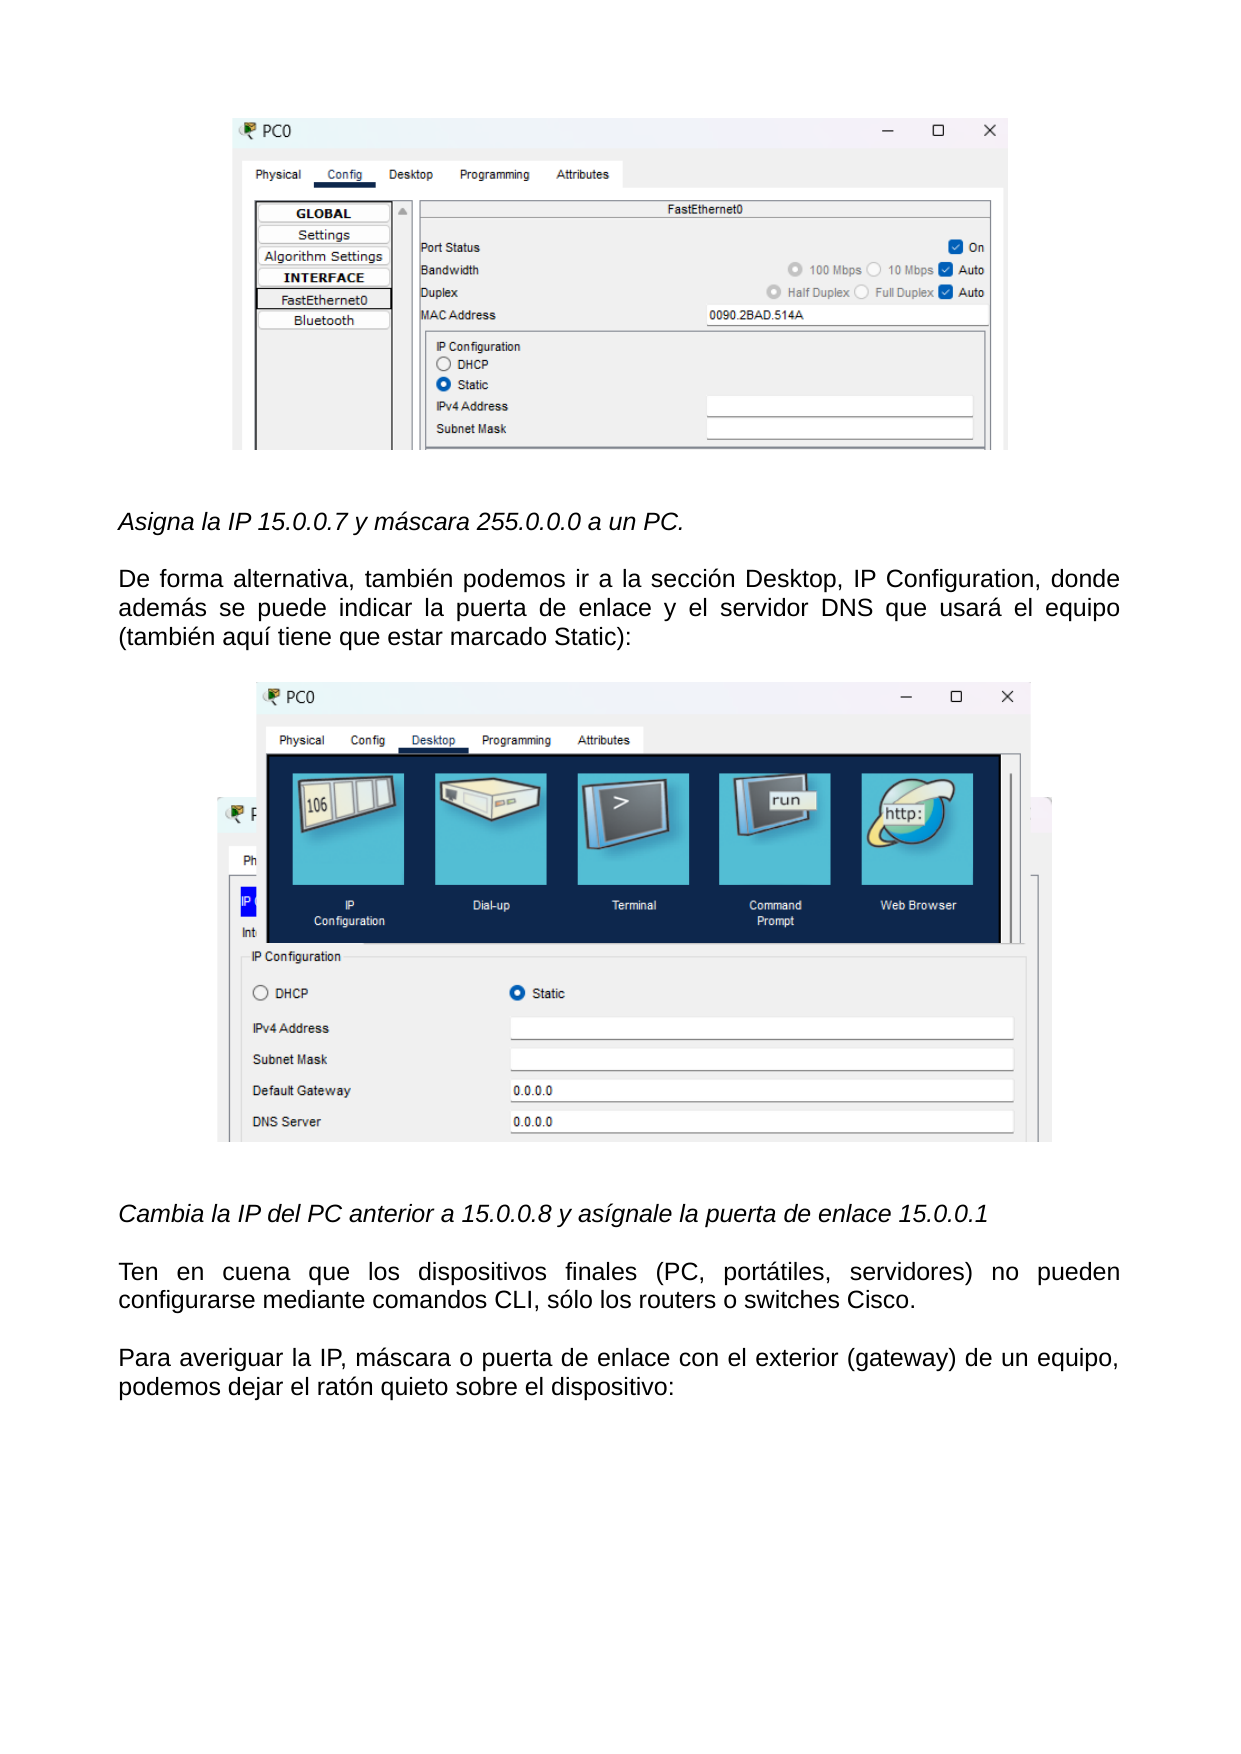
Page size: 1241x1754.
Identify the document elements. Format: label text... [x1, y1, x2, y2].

text De forma alternativa, también podemos ir a la sección Desktop, IP Configuration, donde además se puede indicar la puerta de enlace y el servidor DNS que usará el equipo (también aquí tiene que estar marcado Static): [118, 564, 1122, 650]
text Cambia la IP del PC anterior a 15.0.0.8 y asígnale la puerta de enlace 15.0.0.1 [118, 1199, 1122, 1228]
text Asigna la IP 15.0.0.7 y máscara 255.0.0.0 a un PC. [118, 507, 1122, 535]
picture [217, 682, 1052, 1142]
picture [232, 118, 1008, 450]
text Para averiguar la IP, máscara o puerta de enlace con el exterior (gateway) de un equipo, podemos dejar el ratón quieto sobre el dispositivo: [118, 1343, 1122, 1400]
text Ten en cuena que los dispositivos finales (PC, portátiles, servidores) no pueden configurarse mediante comandos CLI, sólo los routers o switches Cisco. [118, 1256, 1122, 1314]
